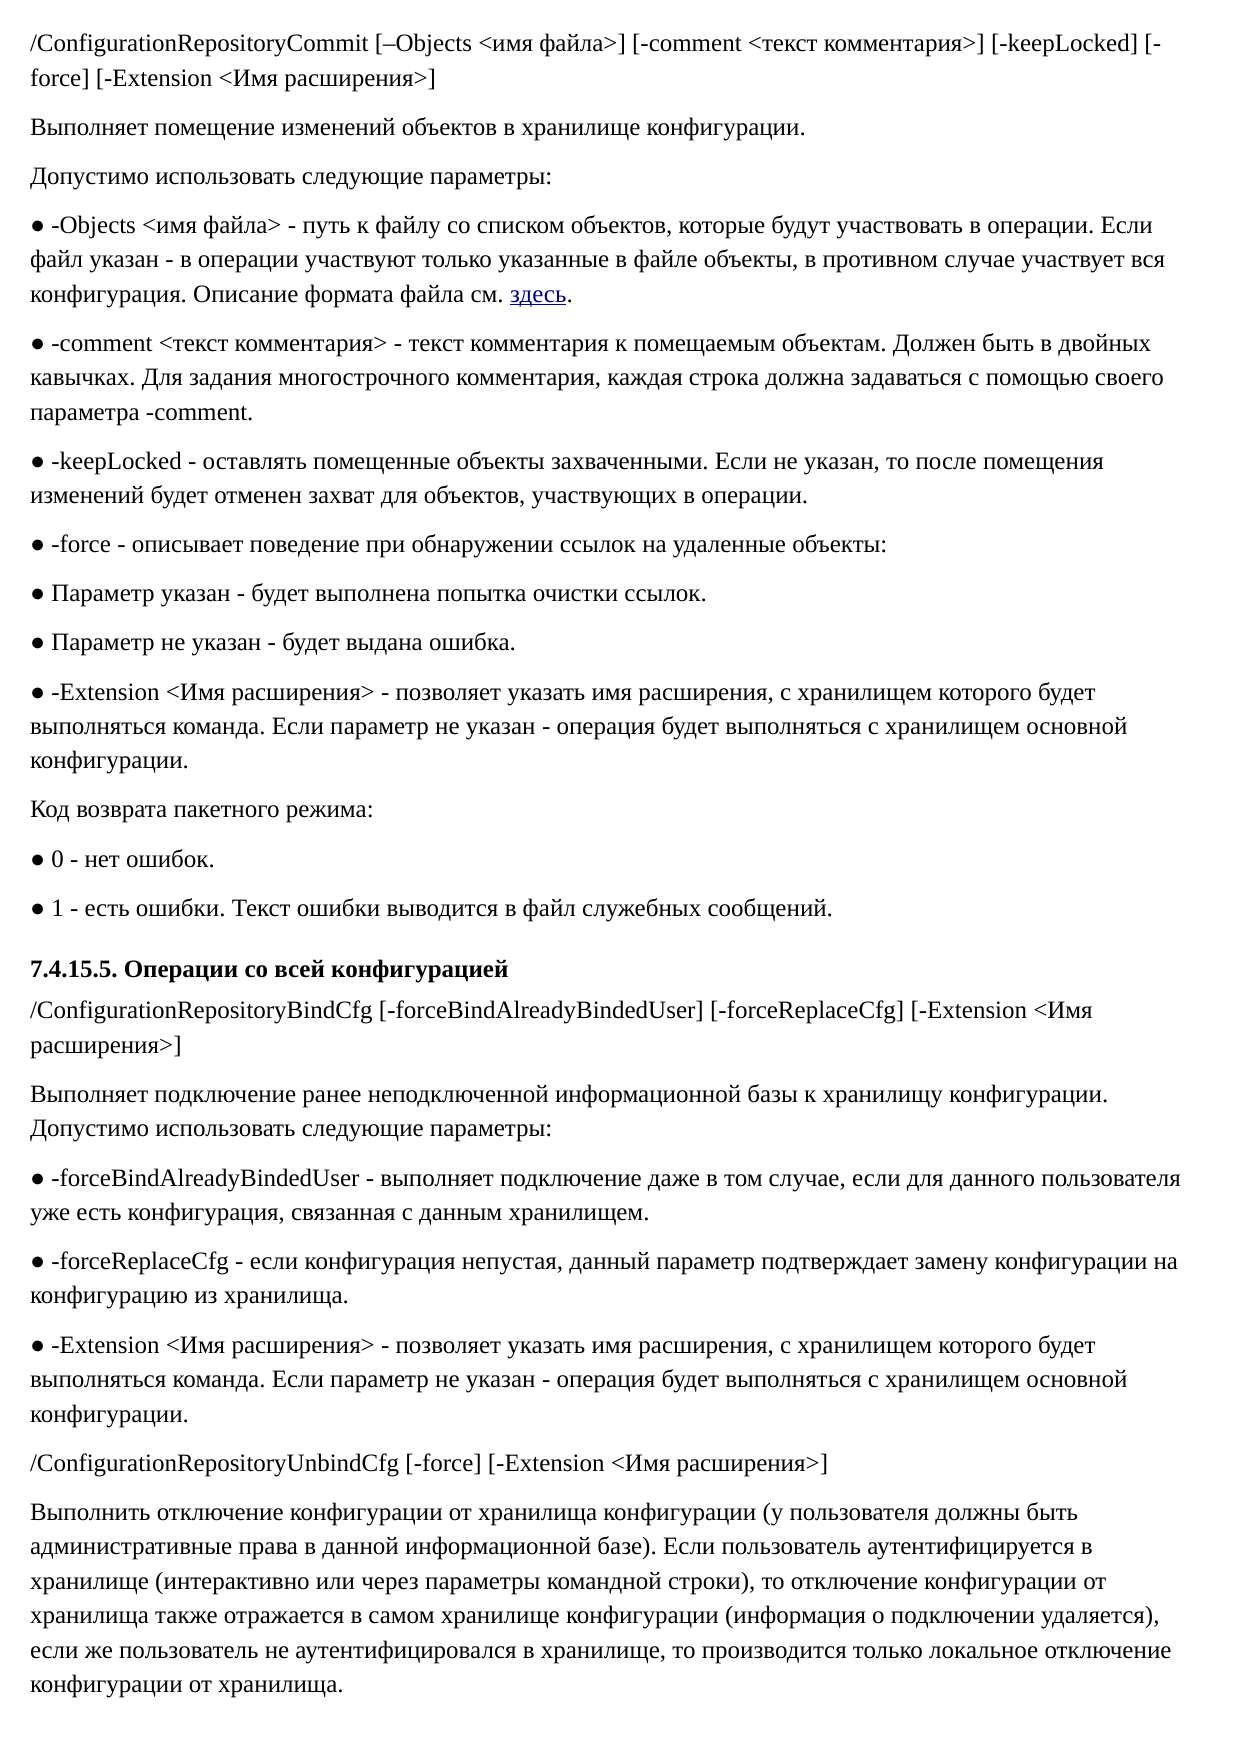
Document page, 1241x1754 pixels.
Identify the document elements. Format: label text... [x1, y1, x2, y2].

text Код возврата пакетного режима: [30, 794, 1211, 823]
subtitle 7.4.15.5. Операции со всей конфигурацией [30, 954, 1211, 983]
text /ConfigurationRepositoryBindCfg [-forceBindAlreadyBindedUser] [-forceReplaceCfg] [-Extension <Имя расширения>] [30, 996, 1211, 1059]
text Выполняет помещение изменений объектов в хранилище конфигурации. [30, 112, 1211, 140]
text ● -Extension <Имя расширения> ‑ позволяет указать имя расширения, с хранилищем которого будет выполняться команда. Если параметр не указан ‑ операция будет выполняться с хранилищем основной конфигурации. [30, 1330, 1211, 1427]
text /ConfigurationRepositoryUnbindCfg [-force] [-Extension <Имя расширения>] [30, 1448, 1211, 1476]
text ● -forceBindAlreadyBindedUser ‑ выполняет подключение даже в том случае, если для данного пользователя уже есть конфигурация, связанная с данным хранилищем. [30, 1163, 1211, 1226]
text Выполнить отключение конфигурации от хранилища конфигурации (у пользователя должны быть административные права в данной информационной базе). Если пользователь аутентифицируется в хранилище (интерактивно или через параметры командной строки), то отключение конфигурации от хранилища также отражается в самом хранилище конфигурации (информация о подключении удаляется), если же пользователь не аутентифицировался в хранилище, то производится только локальное отключение конфигурации от хранилища. [30, 1497, 1211, 1698]
text ● -forceReplaceCfg ‑ если конфигурация непустая, данный параметр подтверждает замену конфигурации на конфигурацию из хранилища. [30, 1246, 1211, 1309]
text ● 0 ‑ нет ошибок. [30, 844, 1211, 872]
text ● -comment <текст комментария> ‑ текст комментария к помещаемым объектам. Должен быть в двойных кавычках. Для задания многострочного комментария, каждая строка должна задаваться с помощью своего параметра -comment. [30, 328, 1211, 426]
text /ConfigurationRepositoryCommit [–Objects <имя файла>] [-comment <текст комментария>] [-keepLocked] [-force] [-Extension <Имя расширения>] [30, 28, 1211, 91]
text ● -force ‑ описывает поведение при обнаружении ссылок на удаленные объекты: [30, 529, 1211, 558]
text ● -Objects <имя файла> ‑ путь к файлу со списком объектов, которые будут участвовать в операции. Если файл указан ‑ в операции участвуют только указанные в файле объекты, в противном случае участвует вся конфигурация. Описание формата файла см. здесь. [30, 210, 1211, 307]
text ● Параметр указан ‑ будет выполнена попытка очистки ссылок. [30, 578, 1211, 607]
text ● 1 ‑ есть ошибки. Текст ошибки выводится в файл служебных сообщений. [30, 893, 1211, 921]
text Допустимо использовать следующие параметры: [30, 161, 1211, 189]
text ● -keepLocked ‑ оставлять помещенные объекты захваченными. Если не указан, то после помещения изменений будет отменен захват для объектов, участвующих в операции. [30, 446, 1211, 509]
text ● -Extension <Имя расширения> ‑ позволяет указать имя расширения, с хранилищем которого будет выполняться команда. Если параметр не указан ‑ операция будет выполняться с хранилищем основной конфигурации. [30, 677, 1211, 774]
text Выполняет подключение ранее неподключенной информационной базы к хранилищу конфигурации. Допустимо использовать следующие параметры: [30, 1079, 1211, 1142]
text ● Параметр не указан ‑ будет выдана ошибка. [30, 627, 1211, 656]
